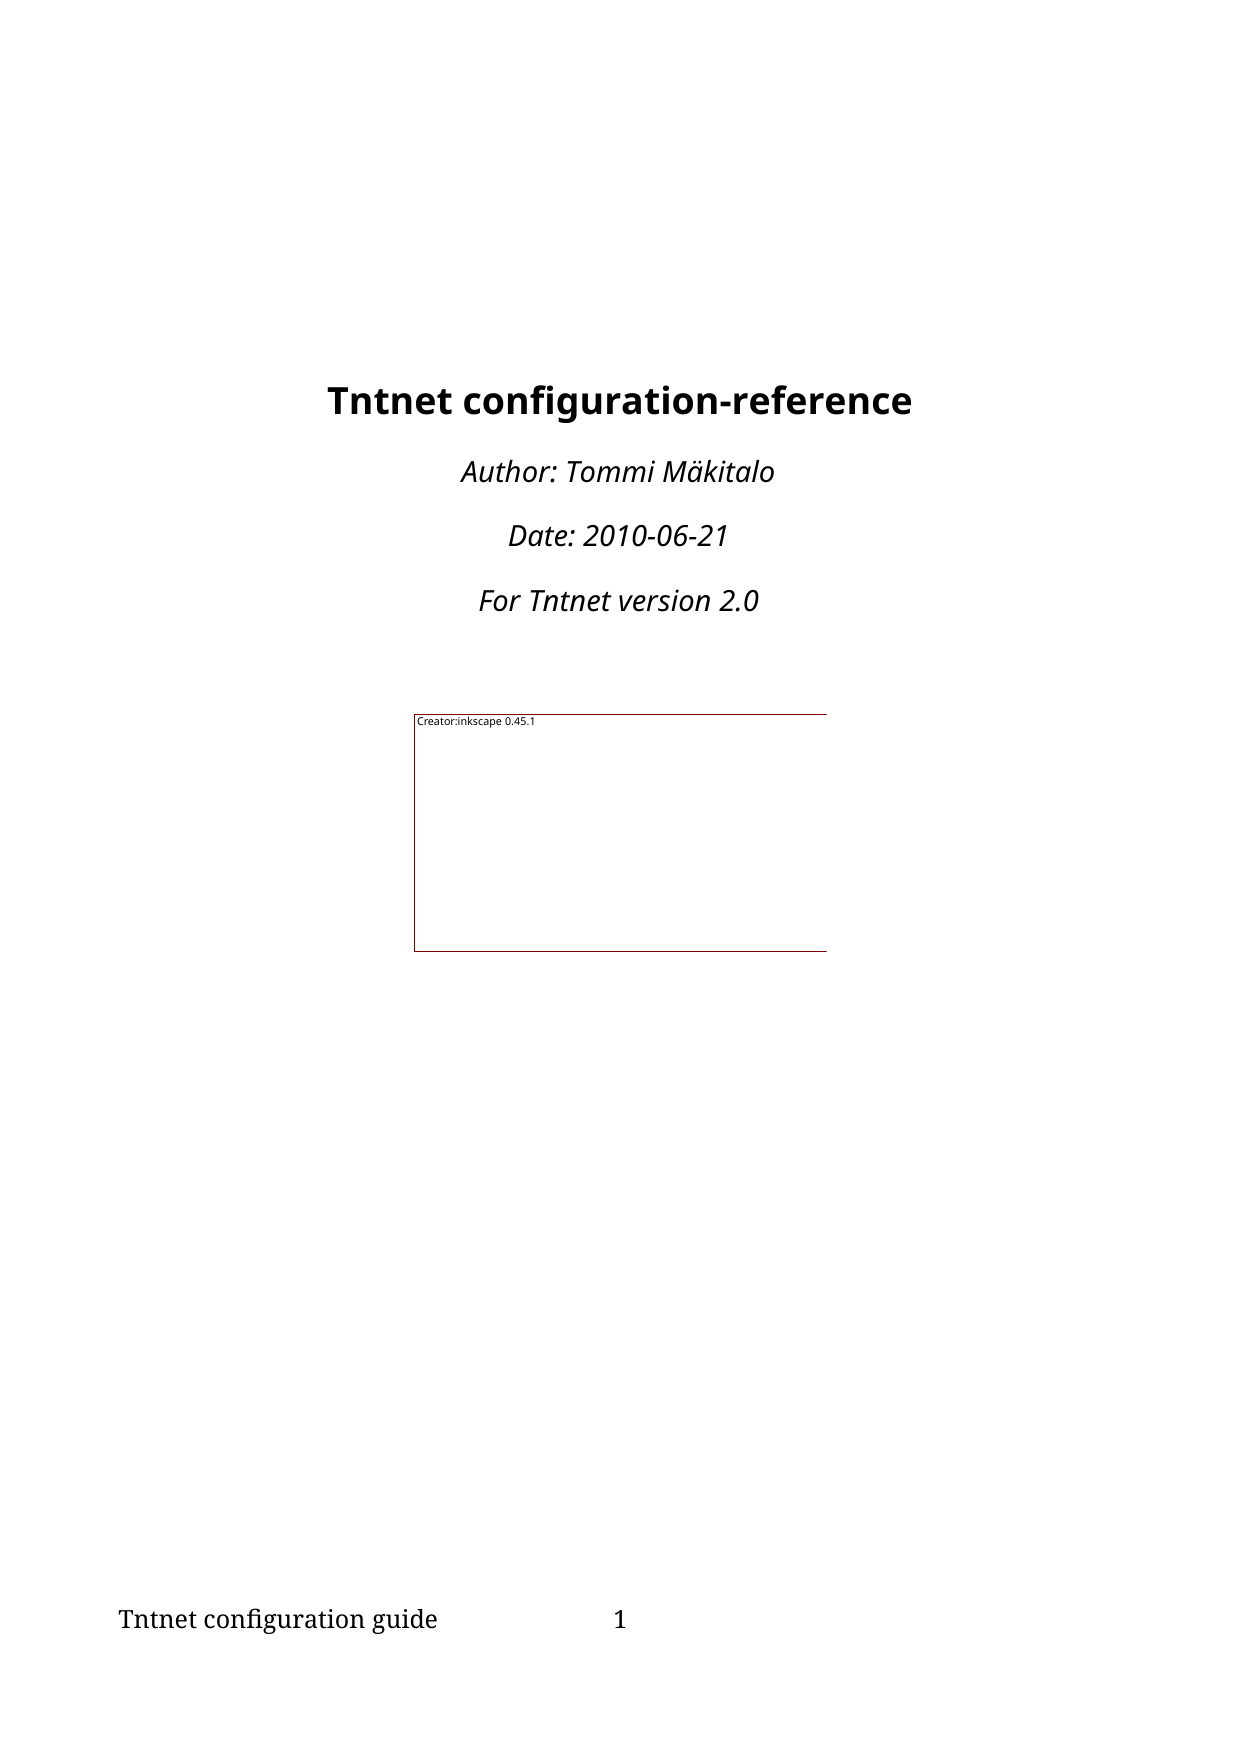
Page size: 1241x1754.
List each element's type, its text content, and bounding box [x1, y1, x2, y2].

subtitle Author: Tommi Mäkitalo [118, 451, 1122, 491]
subtitle Date: 2010-06-21 [118, 516, 1122, 555]
subtitle For Tntnet version 2.0 [118, 580, 1122, 620]
title Tntnet configuration-reference [118, 375, 1122, 426]
